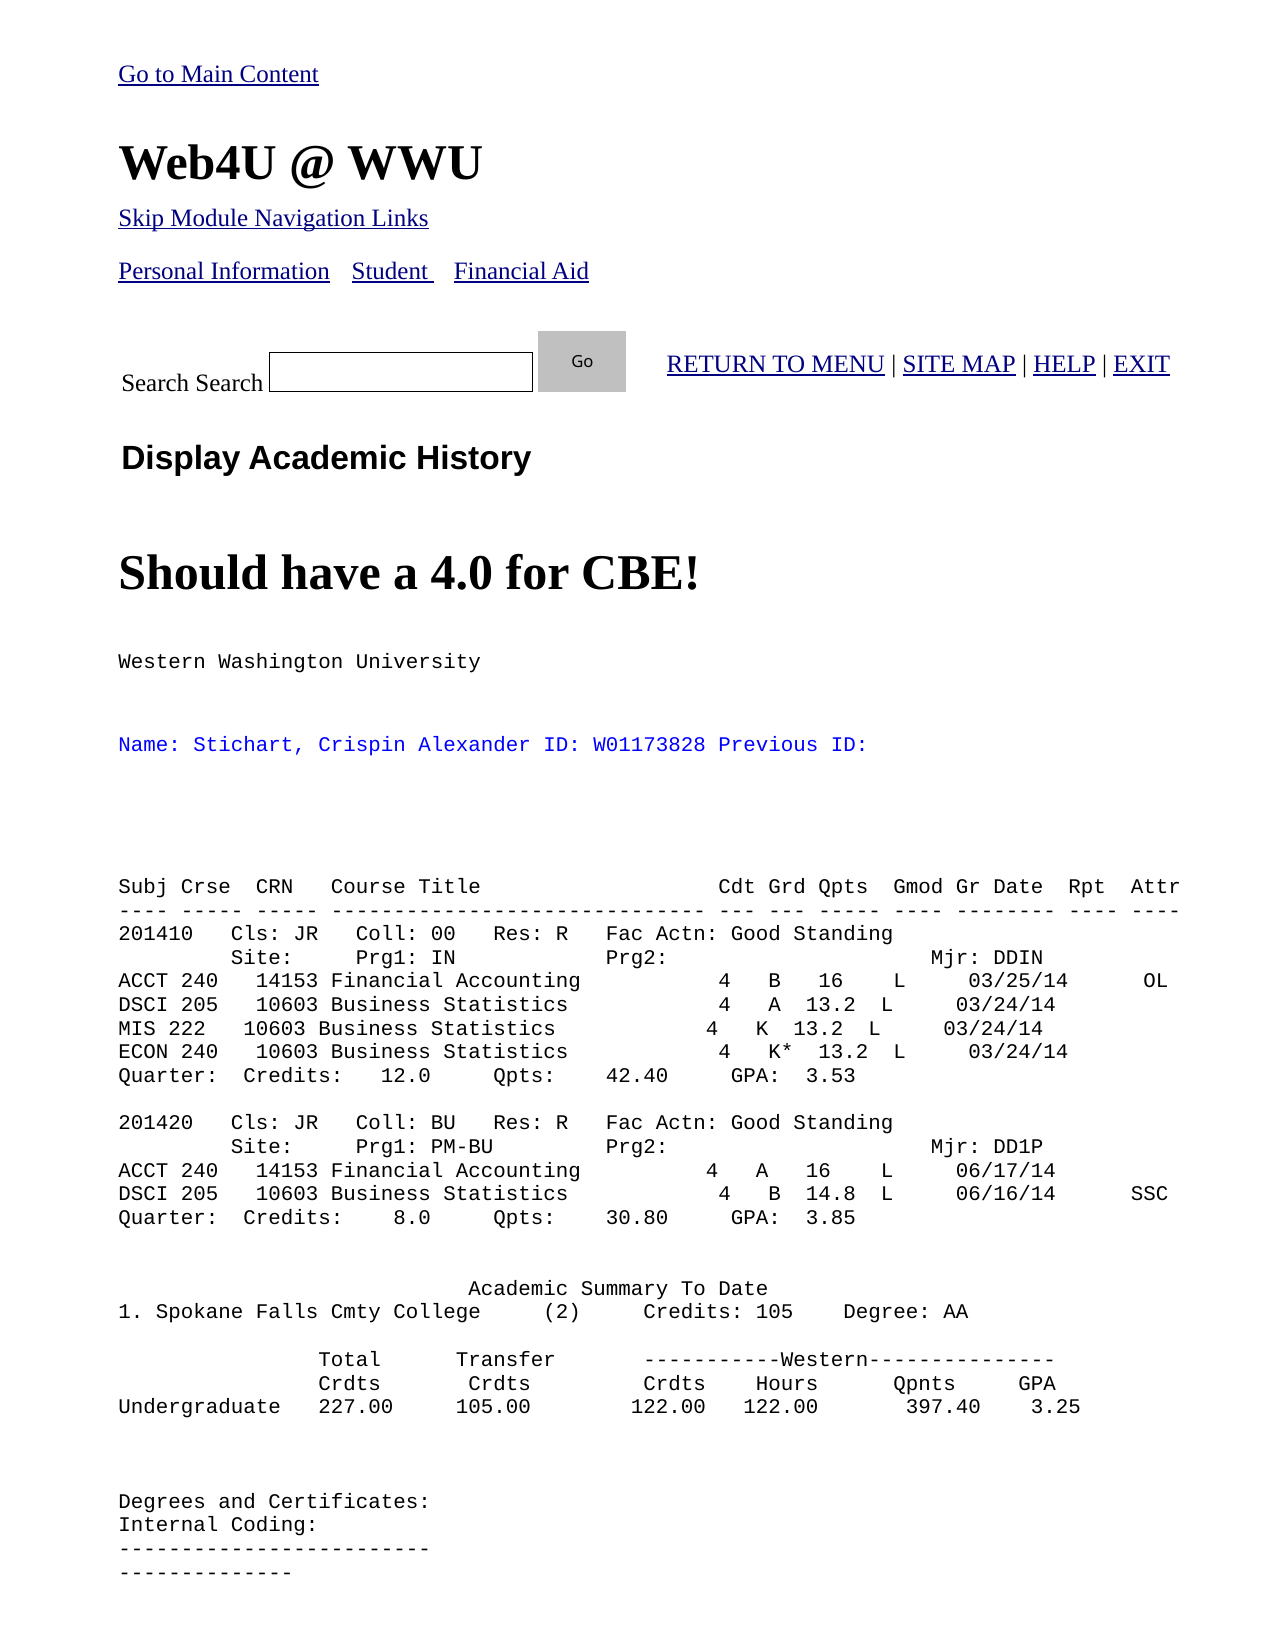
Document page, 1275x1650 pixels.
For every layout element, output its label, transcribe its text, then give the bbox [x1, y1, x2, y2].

text Subj Crse CRN Course Title Cdt Grd Qpts Gmod Gr Date Rpt Attr [118, 876, 1216, 899]
table_header [333, 252, 351, 303]
table_cell [118, 304, 1216, 323]
table_header [1211, 252, 1216, 303]
subtitle Web4U @ WWU [118, 133, 1216, 191]
text 201420 Cls: JR Coll: BU Res: R Fac Actn: Good Standing [118, 1112, 1216, 1136]
text <!-- Hide JavaScript from older browsers window.onunload = function() {submitcount=0;} var submitcount=0; function checkSubmit() { if (submitcount == 0) { submitcount++; return true; } else { alert("Your changes have already been submitted."); return false; } } // End script hiding --><!-- Hide JavaScript from older browsers // Function to open a window function windowOpen(window_url) { helpWin = window.open(window_url,'','toolbar=yes,status=no,scrollbars=yes,menubar=yes,resizable=yes,directories=no,location=no,width=350,height=400'); if (document.images) { if (helpWin) helpWin.focus() } } // End script hiding -->Go to Main Content [118, 59, 1216, 88]
table_header [1127, 415, 1178, 492]
text Name: Stichart, Crispin Alexander ID: W01173828 Previous ID: [118, 734, 1216, 758]
table_header [615, 252, 1211, 303]
table_header Financial Aid [454, 252, 596, 303]
subtitle Should have a 4.0 for CBE! [118, 542, 1216, 600]
text 201410 Cls: JR Coll: 00 Res: R Fac Actn: Good Standing [118, 923, 1216, 947]
text Degrees and Certificates: Internal Coding: [118, 1491, 1216, 1538]
table_header [435, 252, 453, 303]
table_header Display Academic History [118, 415, 1127, 492]
text ACCT 240 14153 Financial Accounting 4 A 16 L 06/17/14 [118, 1160, 1216, 1183]
table_header [596, 252, 615, 303]
text Academic Summary To Date [118, 1278, 1216, 1302]
text Skip Module Navigation Links [118, 203, 1216, 232]
text Western Washington University [118, 651, 1216, 674]
table_header [1178, 415, 1216, 492]
text MIS 222 10603 Business Statistics 4 K 13.2 L 03/24/14 [118, 1018, 1216, 1041]
text DSCI 205 10603 Business Statistics 4 B 14.8 L 06/16/14 SSC [118, 1183, 1216, 1207]
text Quarter: Credits: 8.0 Qpts: 30.80 GPA: 3.85 [118, 1207, 1216, 1231]
table_header RETURN TO MENU | SITE MAP | HELP | EXIT [664, 328, 1216, 414]
text DSCI 205 10603 Business Statistics 4 A 13.2 L 03/24/14 [118, 994, 1216, 1018]
text Total Transfer -----------Western--------------- [118, 1349, 1216, 1372]
text Site: Prg1: IN Prg2: Mjr: DDIN [118, 947, 1216, 971]
text Undergraduate 227.00 105.00 122.00 122.00 397.40 3.25 [118, 1396, 1216, 1420]
text ---- ----- ----- ------------------------------ --- --- ----- ---- -------- ---- ---- [118, 899, 1216, 923]
text 1. Spokane Falls Cmty College (2) Credits: 105 Degree: AA [118, 1302, 1216, 1325]
text Crdts Crdts Crdts Hours Qpnts GPA [118, 1372, 1216, 1396]
text Quarter: Credits: 12.0 Qpts: 42.40 GPA: 3.53 [118, 1065, 1216, 1089]
table_header Search Search [118, 328, 663, 414]
table_cell [118, 492, 1216, 517]
table_header Student [351, 252, 435, 303]
text Site: Prg1: PM-BU Prg2: Mjr: DD1P [118, 1136, 1216, 1160]
table_header Personal Information [118, 252, 333, 303]
text ACCT 240 14153 Financial Accounting 4 B 16 L 03/25/14 OL [118, 971, 1216, 994]
text ECON 240 10603 Business Statistics 4 K* 13.2 L 03/24/14 [118, 1041, 1216, 1065]
text ------------------------- -------------- [118, 1538, 1216, 1585]
